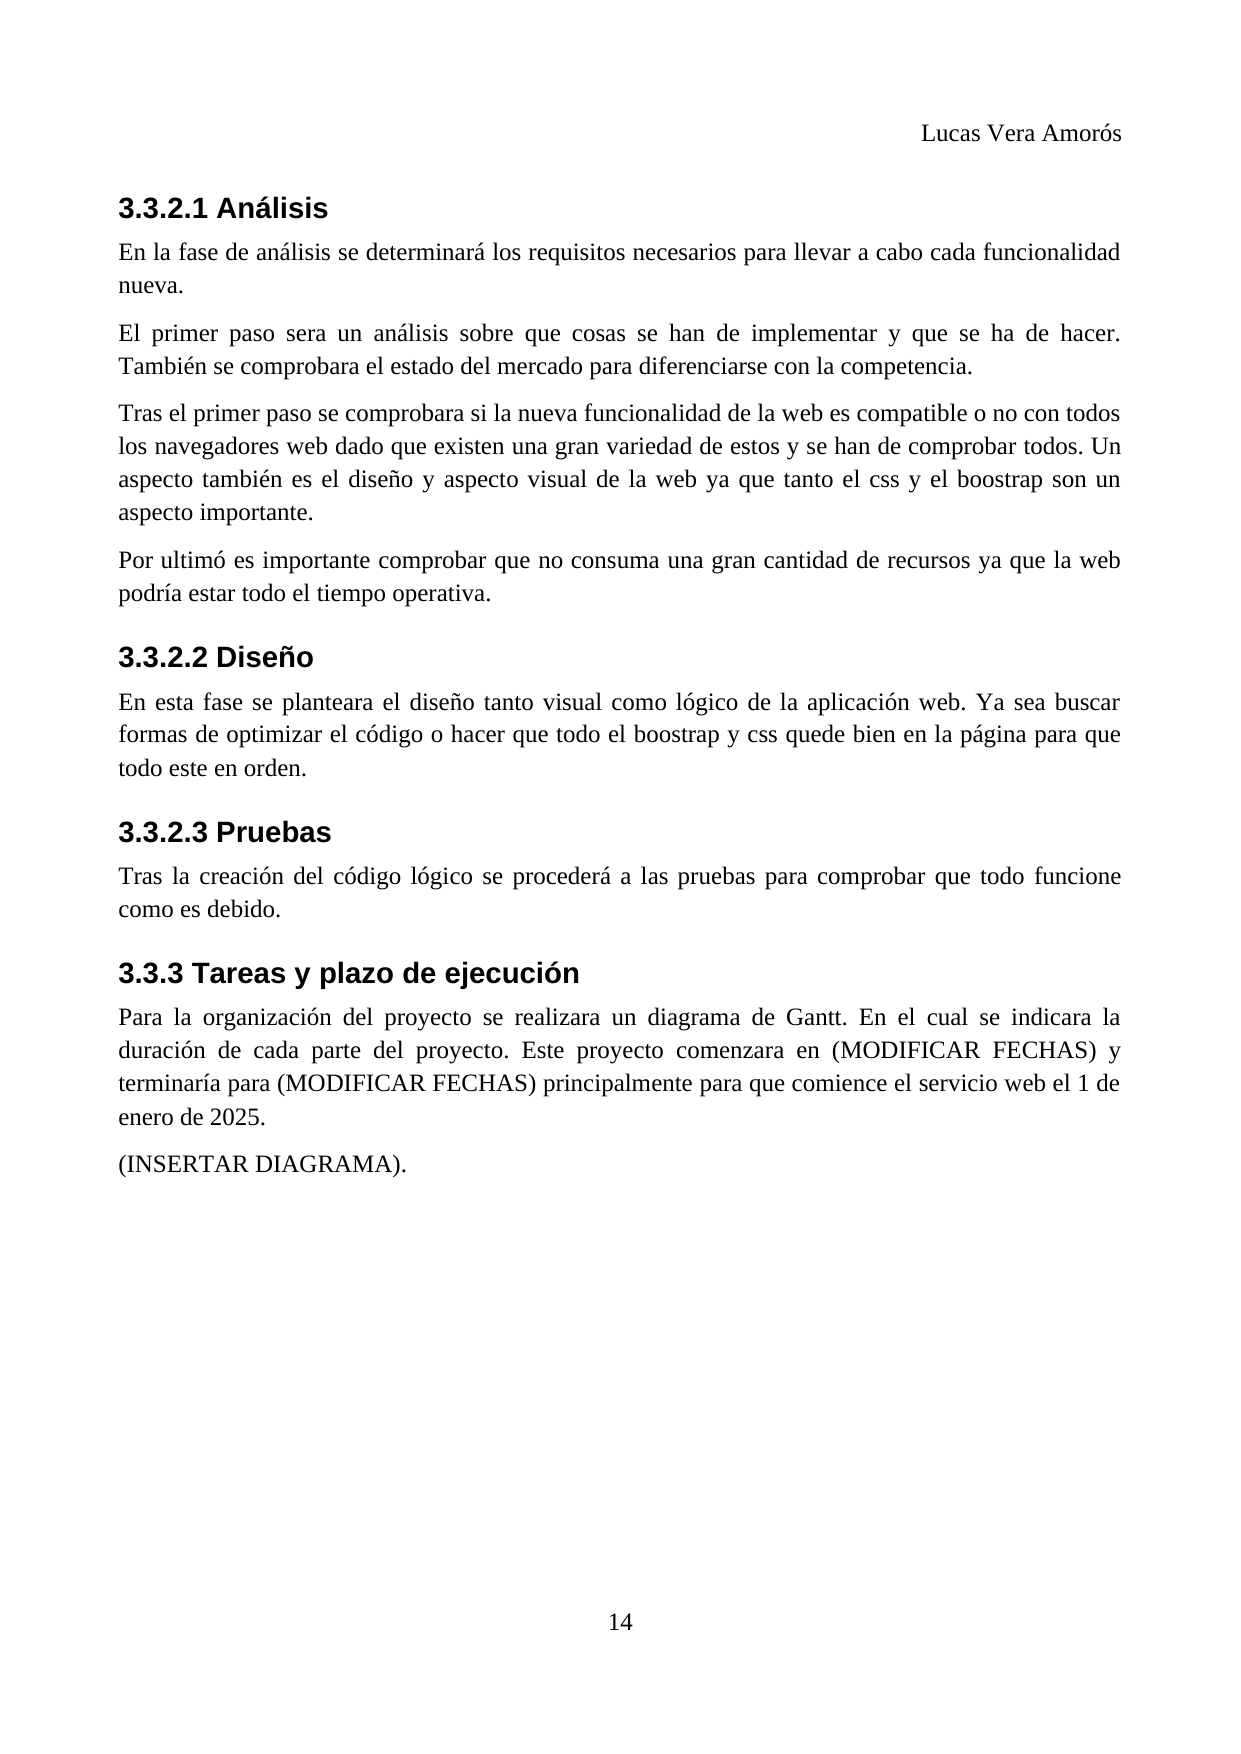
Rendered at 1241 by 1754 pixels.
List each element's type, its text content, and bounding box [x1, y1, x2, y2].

text El primer paso sera un análisis sobre que cosas se han de implementar y que se ha de hacer. También se comprobara el estado del mercado para diferenciarse con la competencia. [118, 318, 1122, 379]
subtitle 3.3.2.2 Diseño [118, 640, 1122, 674]
text En esta fase se planteara el diseño tanto visual como lógico de la aplicación web. Ya sea buscar formas de optimizar el código o hacer que todo el boostrap y css quede bien en la página para que todo este en orden. [118, 687, 1122, 781]
text Tras la creación del código lógico se procederá a las pruebas para comprobar que todo funcione como es debido. [118, 861, 1122, 923]
text (INSERTAR DIAGRAMA). [118, 1149, 1122, 1178]
text Tras el primer paso se comprobara si la nueva funcionalidad de la web es compatible o no con todos los navegadores web dado que existen una gran variedad de estos y se han de comprobar todos. Un aspecto también es el diseño y aspecto visual de la web ya que tanto el css y el boostrap son un aspecto importante. [118, 398, 1122, 526]
text Para la organización del proyecto se realizara un diagrama de Gantt. En el cual se indicara la duración de cada parte del proyecto. Este proyecto comenzara en (MODIFICAR FECHAS) y terminaría para (MODIFICAR FECHAS) principalmente para que comience el servicio web el 1 de enero de 2025. [118, 1002, 1122, 1130]
subtitle 3.3.2.3 Pruebas [118, 815, 1122, 848]
text Por ultimó es importante comprobar que no consuma una gran cantidad de recursos ya que la web podría estar todo el tiempo operativa. [118, 545, 1122, 607]
subtitle 3.3.2.1 Análisis [118, 191, 1122, 225]
subtitle 3.3.3 Tareas y plazo de ejecución [118, 956, 1122, 990]
text En la fase de análisis se determinará los requisitos necesarios para llevar a cabo cada funcionalidad nueva. [118, 237, 1122, 299]
